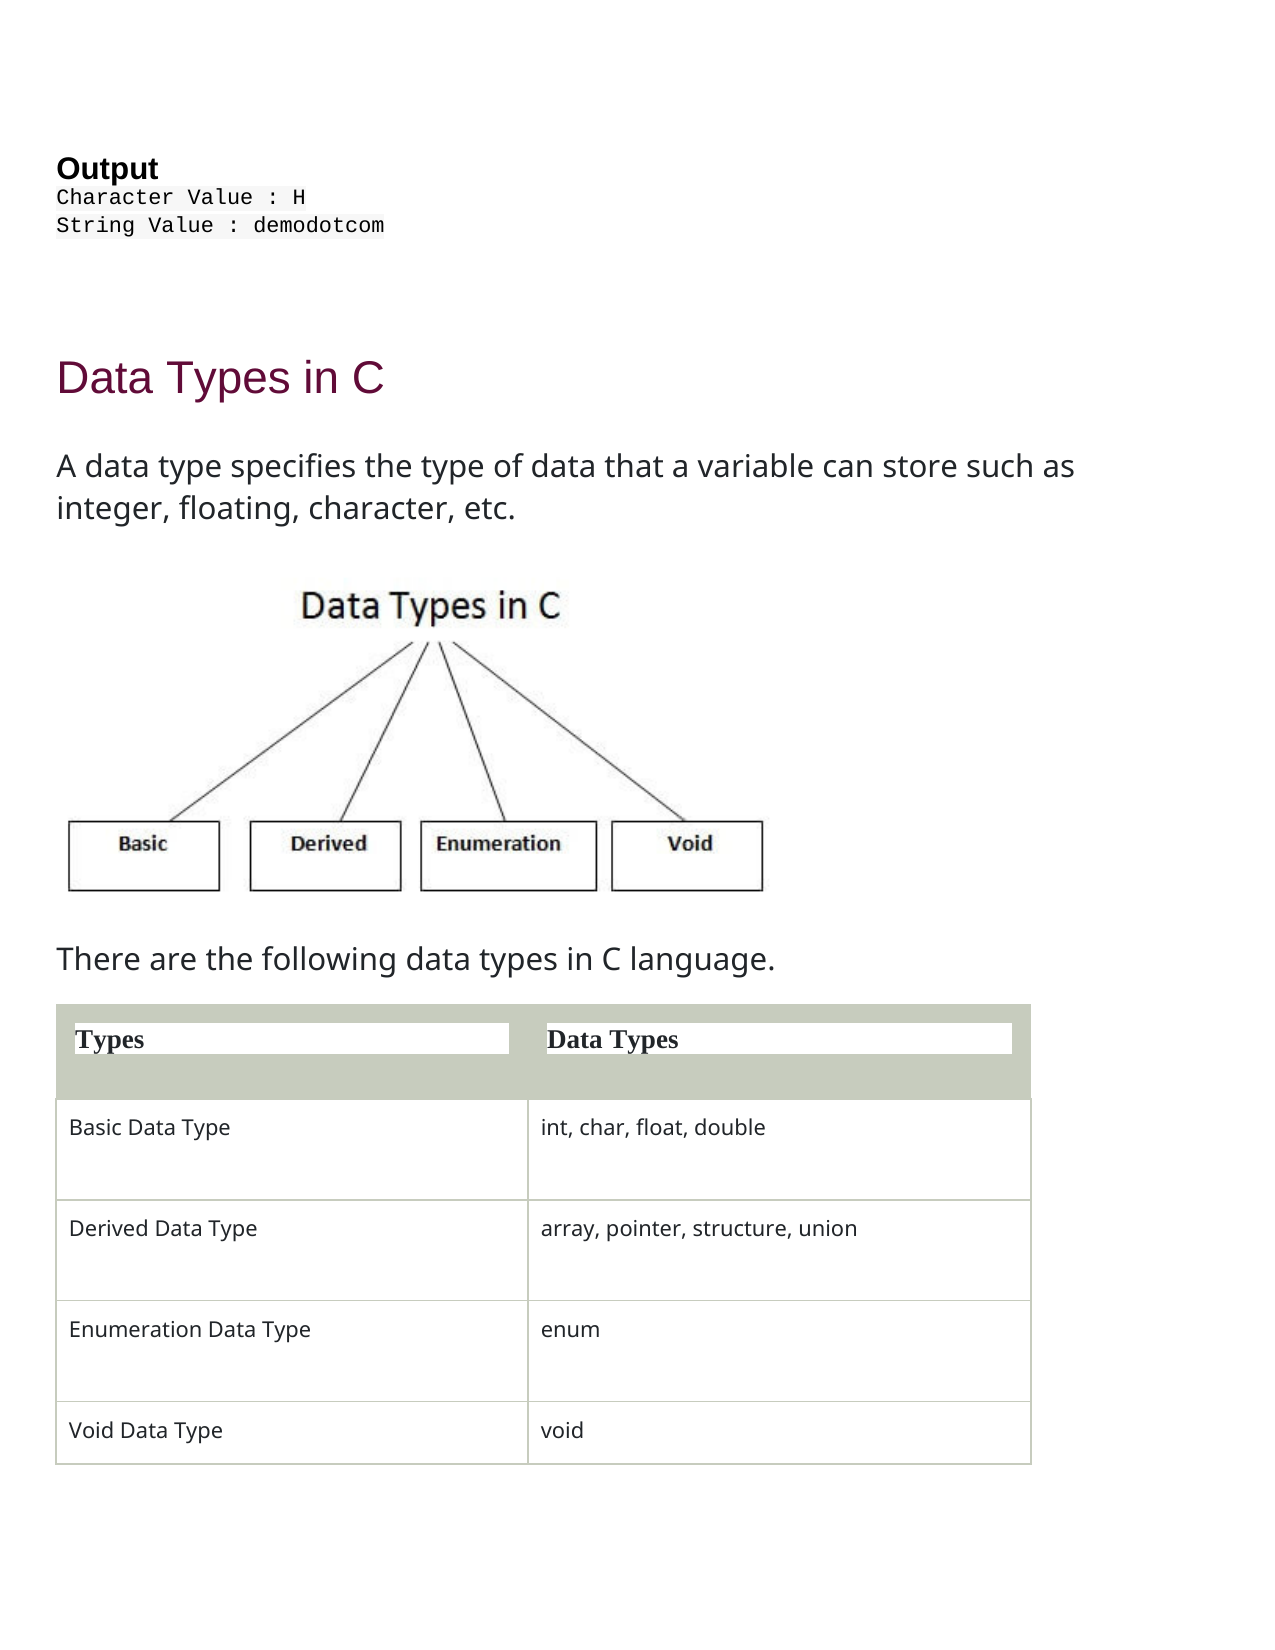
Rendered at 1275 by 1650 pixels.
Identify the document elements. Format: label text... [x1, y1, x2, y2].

text String Value : demodotcom [56, 214, 1087, 239]
table_cell enum [529, 1301, 1030, 1401]
subtitle Output [56, 150, 1087, 186]
subtitle Data Types in C [56, 350, 1087, 403]
table_cell Derived Data Type [57, 1201, 527, 1300]
table_cell void [529, 1402, 1030, 1463]
picture [56, 553, 779, 912]
text Character Value : H [56, 186, 1087, 211]
table_header Data Types [528, 1004, 1031, 1098]
table_cell int, char, float, double [529, 1100, 1030, 1199]
table_header Types [56, 1004, 528, 1098]
table_cell Enumeration Data Type [57, 1301, 527, 1401]
table_cell Void Data Type [57, 1402, 527, 1463]
table_cell array, pointer, structure, union [529, 1201, 1030, 1300]
table_cell Basic Data Type [57, 1100, 527, 1199]
text A data type specifies the type of data that a variable can store such as integer, floating, character, etc. [56, 444, 1087, 529]
text There are the following data types in C language. [56, 937, 1087, 979]
